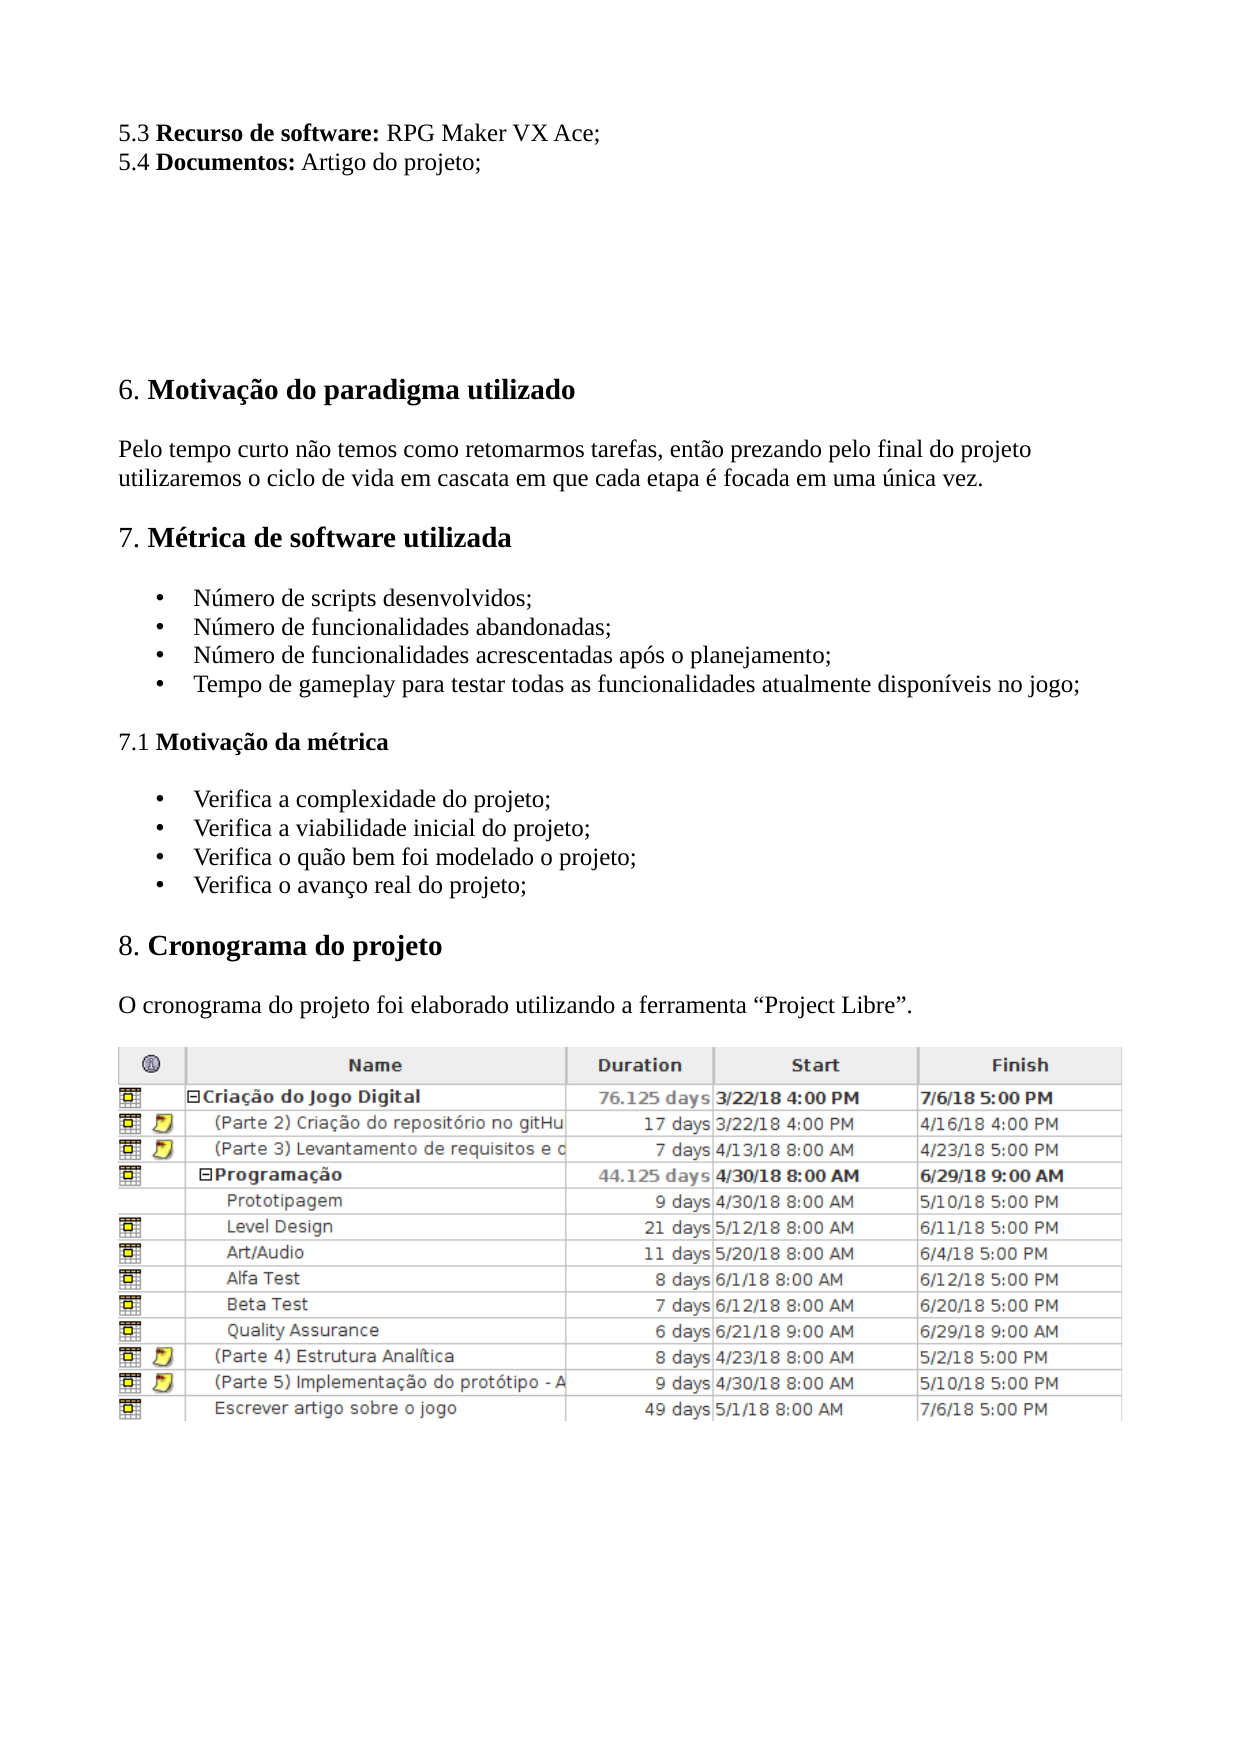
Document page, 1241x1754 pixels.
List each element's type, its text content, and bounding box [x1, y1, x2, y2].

picture [118, 1047, 1123, 1421]
text 5.3 Recurso de software: RPG Maker VX Ace; [118, 118, 1122, 147]
text O cronograma do projeto foi elaborado utilizando a ferramenta “Project Libre”. [118, 990, 1122, 1019]
list Verifica o quão bem foi modelado o projeto; [156, 842, 1122, 870]
list Número de funcionalidades acrescentadas após o planejamento; [156, 640, 1122, 669]
list Número de funcionalidades abandonadas; [156, 612, 1122, 640]
list Verifica a viabilidade inicial do projeto; [156, 813, 1122, 842]
text 5.4 Documentos: Artigo do projeto; [118, 147, 1122, 176]
text 6. Motivação do paradigma utilizado [118, 372, 1122, 406]
list Verifica a complexidade do projeto; [156, 784, 1122, 813]
list Tempo de gameplay para testar todas as funcionalidades atualmente disponíveis no jogo; [156, 669, 1122, 698]
text Pelo tempo curto não temos como retomarmos tarefas, então prezando pelo final do projeto utilizaremos o ciclo de vida em cascata em que cada etapa é focada em uma única vez. [118, 434, 1122, 492]
list Número de scripts desenvolvidos; [156, 583, 1122, 612]
list Verifica o avanço real do projeto; [156, 870, 1122, 899]
text 7. Métrica de software utilizada [118, 521, 1122, 554]
text 7.1 Motivação da métrica [118, 727, 1122, 755]
text 8. Cronograma do projeto [118, 928, 1122, 961]
